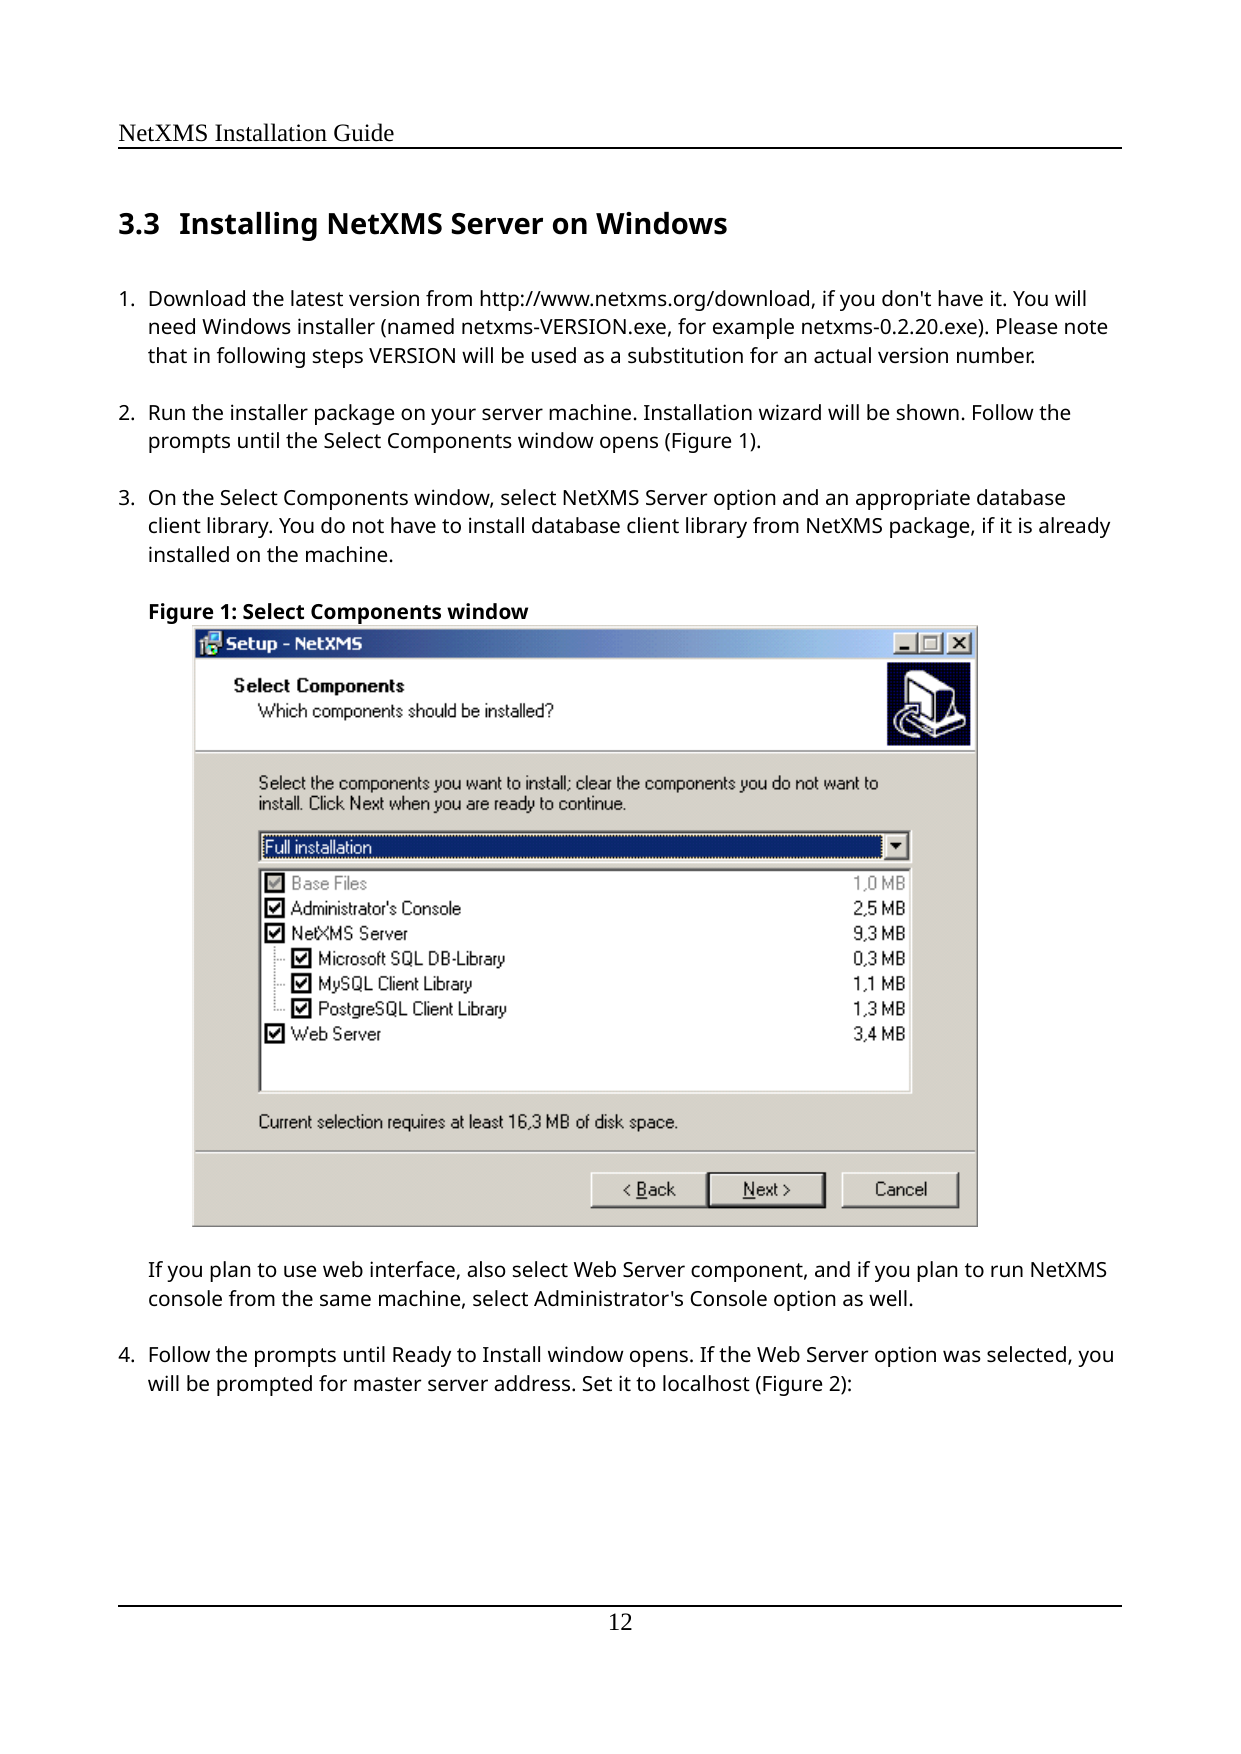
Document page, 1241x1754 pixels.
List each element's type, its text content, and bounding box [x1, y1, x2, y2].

list Run the installer package on your server machine. Installation wizard will be shown. Follow the prompts until the Select Components window opens (Figure 1). [118, 398, 1122, 455]
text Figure 1: Select Components window [148, 597, 1122, 625]
list Follow the prompts until Ready to Install window opens. If the Web Server option was selected, you will be prompted for master server address. Set it to localhost (Figure 2): [118, 1341, 1122, 1397]
subtitle Installing NetXMS Server on Windows [118, 203, 1122, 243]
list Download the latest version from http://www.netxms.org/download, if you don't have it. You will need Windows installer (named netxms-VERSION.exe, for example netxms-0.2.20.exe). Please note that in following steps VERSION will be used as a substitution for an actual version number. [118, 284, 1122, 369]
text If you plan to use web interface, also select Web Server component, and if you plan to run NetXMS console from the same machine, select Administrator's Console option as well. [148, 1255, 1122, 1312]
list On the Select Components window, select NetXMS Server option and an appropriate database client library. You do not have to install database client library from NetXMS package, if it is already installed on the machine. [118, 483, 1122, 568]
